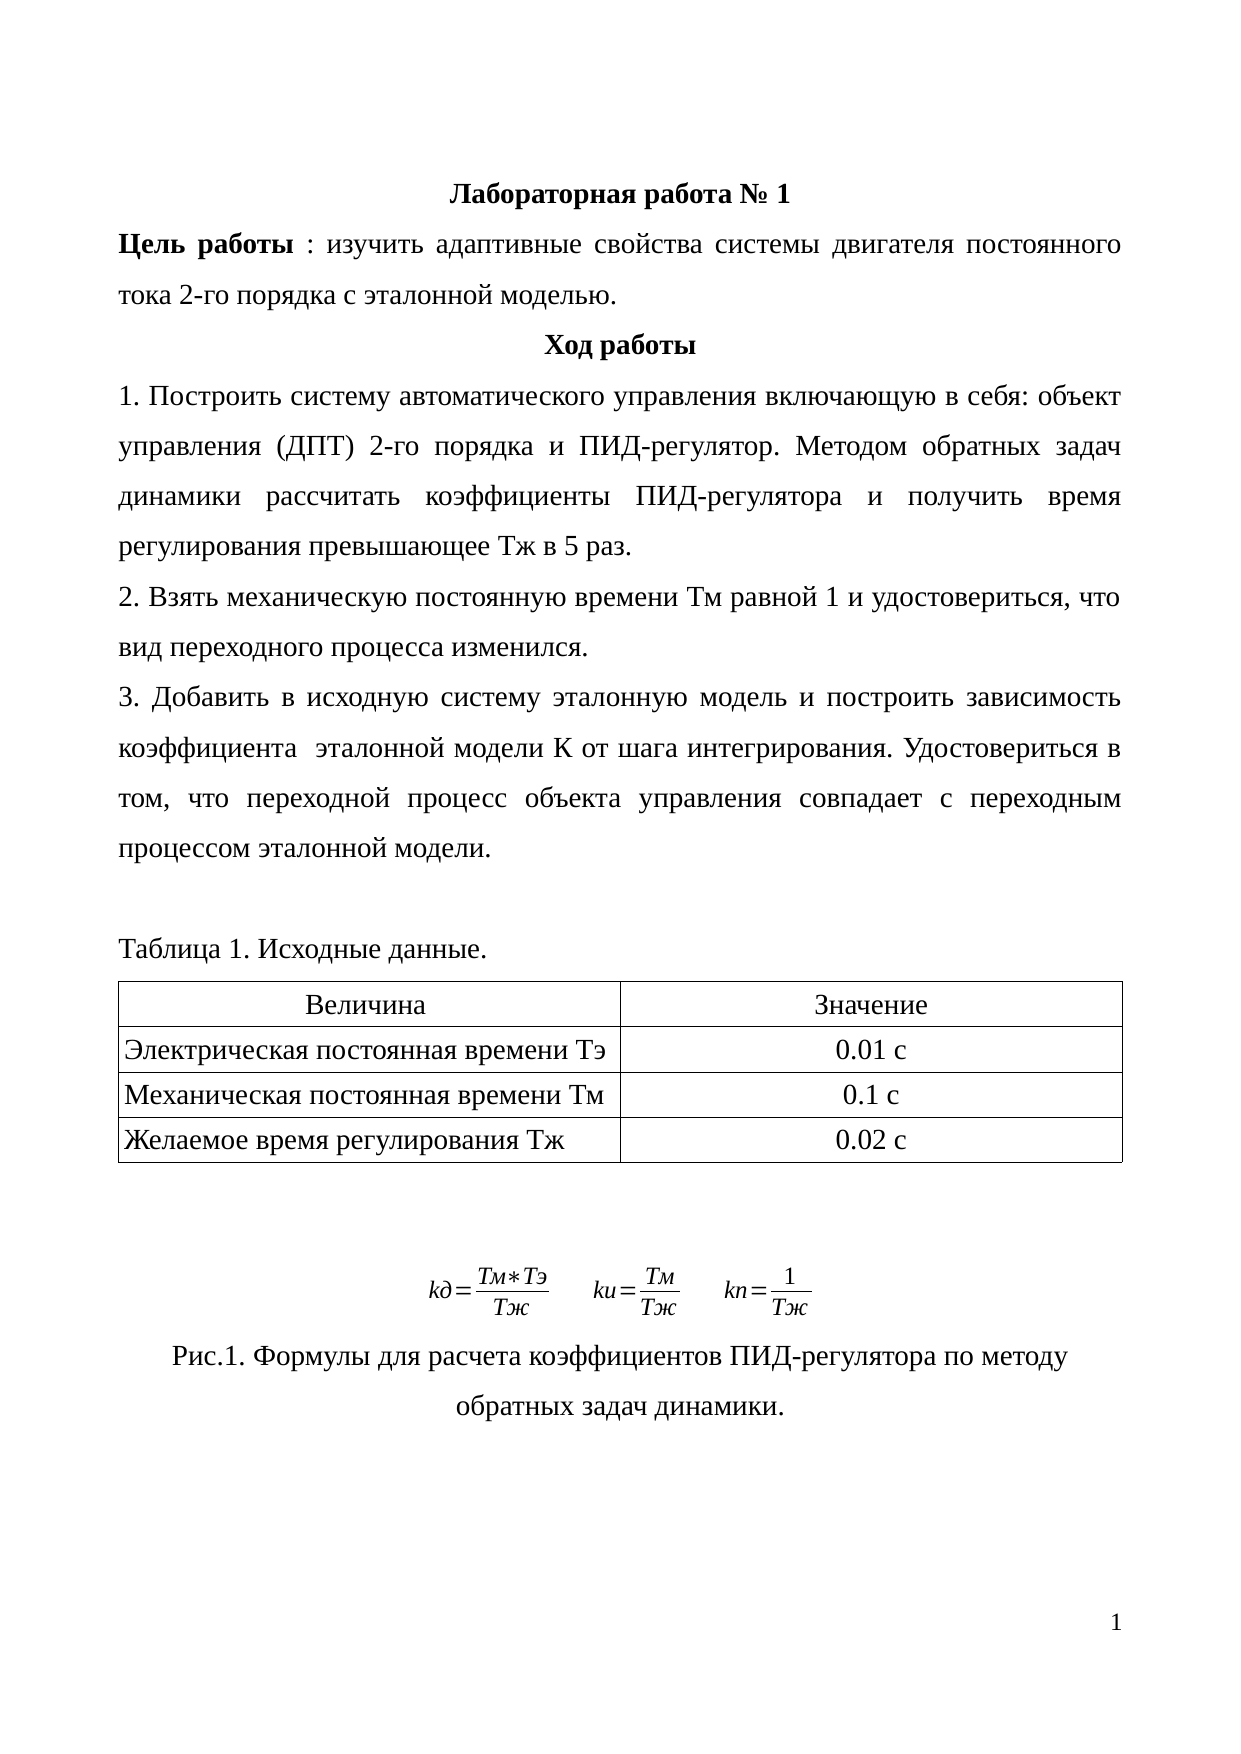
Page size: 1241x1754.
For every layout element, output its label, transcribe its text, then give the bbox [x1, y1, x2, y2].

text 3. Добавить в исходную систему эталонную модель и построить зависимость коэффициента эталонной модели К от шага интегрирования. Удостовериться в том, что переходной процесс объекта управления совпадает с переходным процессом эталонной модели. [118, 679, 1122, 864]
text Ход работы [118, 327, 1122, 361]
text Рис.1. Формулы для расчета коэффициентов ПИД-регулятора по методу обратных задач динамики. [118, 1338, 1122, 1422]
table_cell 0.01 c [621, 1027, 1122, 1072]
text Таблица 1. Исходные данные. [118, 931, 1122, 964]
table_header Величина [119, 982, 620, 1026]
table_cell Электрическая постоянная времени Тэ [119, 1027, 620, 1072]
text 1. Построить систему автоматического управления включающую в себя: объект управления (ДПТ) 2-го порядка и ПИД-регулятор. Методом обратных задач динамики рассчитать коэффициенты ПИД-регулятора и получить время регулирования превышающее Тж в 5 раз. [118, 378, 1122, 562]
text 2. Взять механическую постоянную времени Тм равной 1 и удостовериться, что вид переходного процесса изменился. [118, 579, 1122, 663]
table_cell 0.02 с [621, 1118, 1122, 1162]
table_cell 0.1 с [621, 1073, 1122, 1117]
text Цель работы : изучить адаптивные свойства системы двигателя постоянного тока 2-го порядка с эталонной моделью. [118, 227, 1122, 311]
table_header Значение [621, 982, 1122, 1026]
table_cell Механическая постоянная времени Тм [119, 1073, 620, 1117]
table_cell Желаемое время регулирования Тж [119, 1118, 620, 1162]
text Лабораторная работа № 1 [118, 176, 1122, 210]
